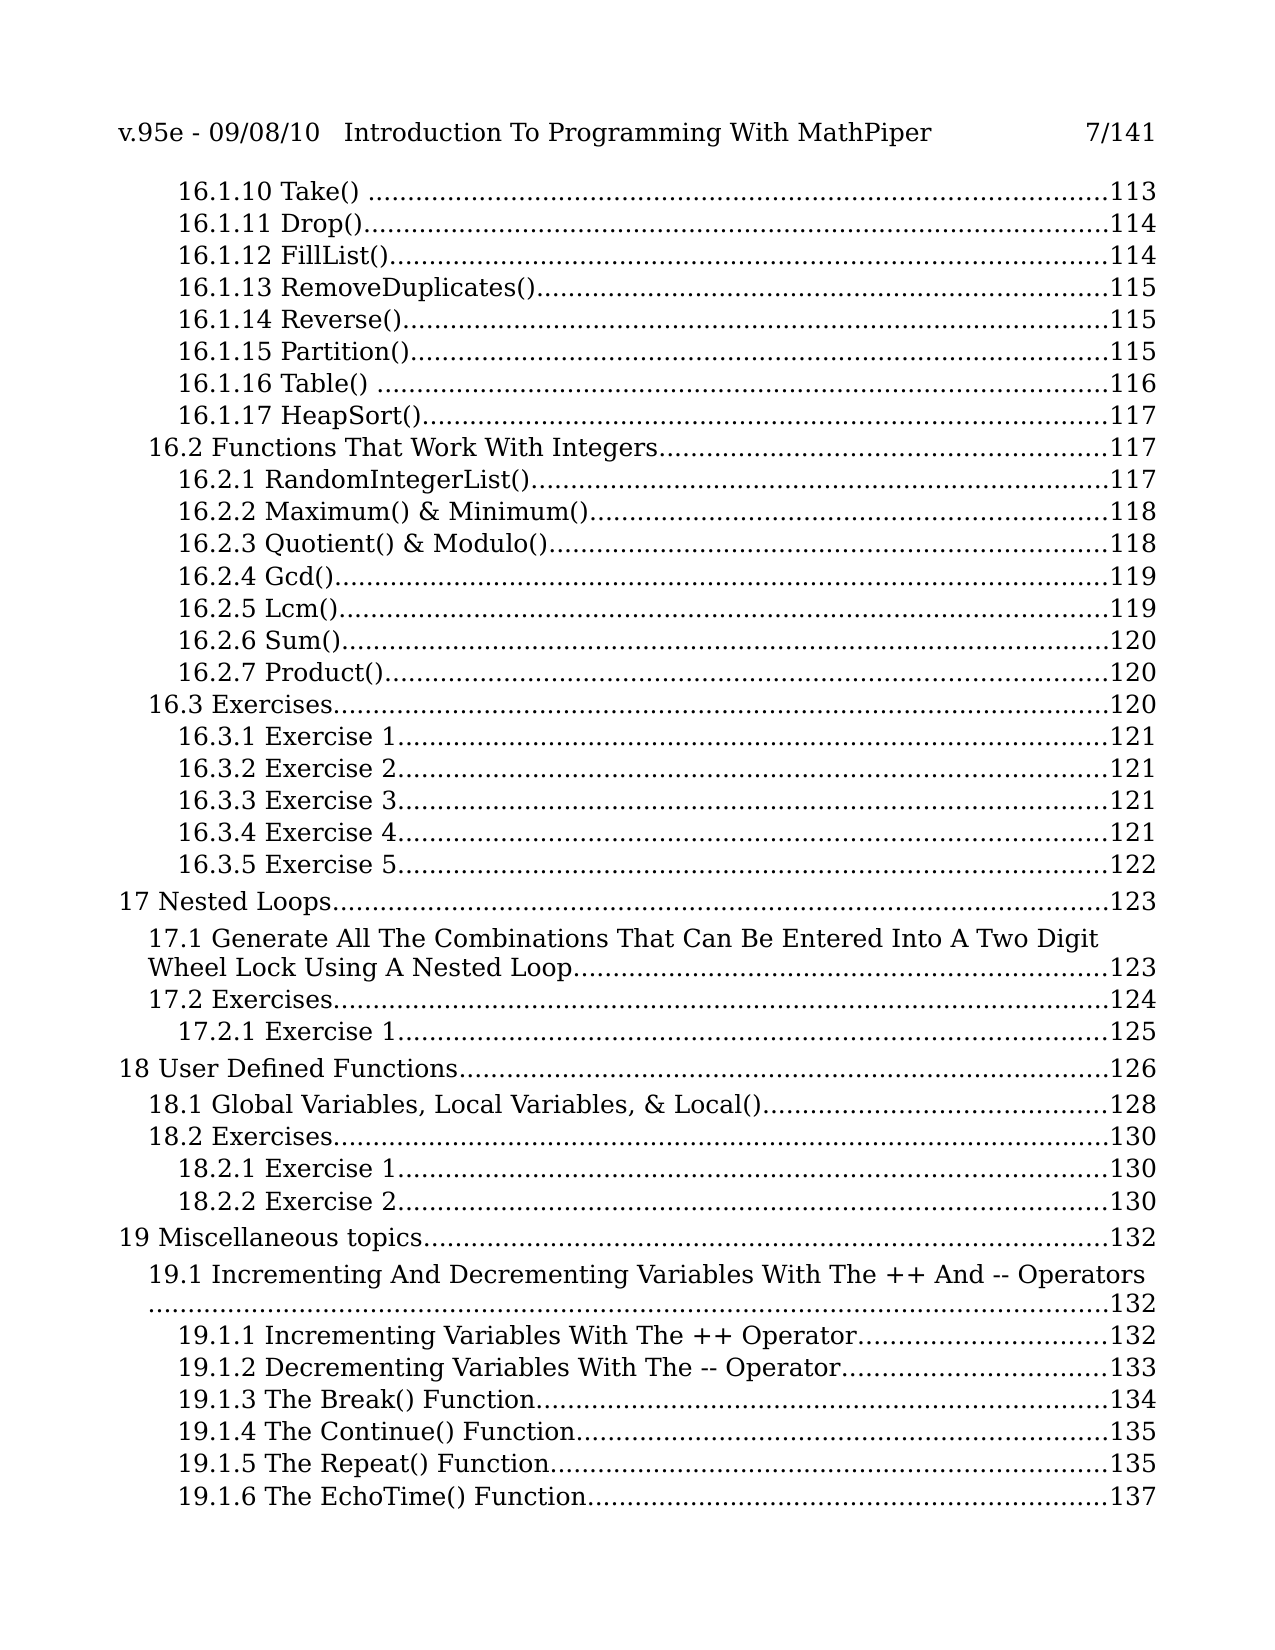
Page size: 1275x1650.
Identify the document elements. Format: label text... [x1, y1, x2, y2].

text 17.1 Generate All The Combinations That Can Be Entered Into A Two Digit Wheel Lock Using A Nested Loop 123 [148, 924, 1157, 982]
text 16.2.4 Gcd() 119 [177, 562, 1157, 591]
text 19.1.6 The EchoTime() Function 137 [177, 1482, 1157, 1511]
text 16.2.2 Maximum() & Minimum() 118 [177, 498, 1157, 527]
text 16.2 Functions That Work With Integers 117 [148, 433, 1157, 463]
text 18.2.2 Exercise 2 130 [177, 1187, 1157, 1216]
text 19.1 Incrementing And Decrementing Variables With The ++ And -- Operators 132 [148, 1260, 1157, 1318]
text 17.2 Exercises 124 [148, 985, 1157, 1014]
text 16.1.11 Drop() 114 [177, 209, 1157, 238]
text 19.1.4 The Continue() Function 135 [177, 1418, 1157, 1447]
text 16.2.7 Product() 120 [177, 658, 1157, 687]
text 16.1.12 FillList() 114 [177, 241, 1157, 270]
text 16.1.15 Partition() 115 [177, 337, 1157, 366]
text 16.3.1 Exercise 1 121 [177, 722, 1157, 751]
text 18.1 Global Variables, Local Variables, & Local() 128 [148, 1091, 1157, 1120]
text 16.2.6 Sum() 120 [177, 626, 1157, 655]
text 16.3.5 Exercise 5 122 [177, 851, 1157, 880]
text 16.1.10 Take() 113 [177, 177, 1157, 206]
text 16.3 Exercises 120 [148, 690, 1157, 719]
text 16.2.1 RandomIntegerList() 117 [177, 466, 1157, 495]
text 18.2.1 Exercise 1 130 [177, 1155, 1157, 1184]
text 16.1.14 Reverse() 115 [177, 305, 1157, 334]
text 16.3.2 Exercise 2 121 [177, 754, 1157, 783]
text 19.1.3 The Break() Function 134 [177, 1386, 1157, 1415]
text 16.3.4 Exercise 4 121 [177, 818, 1157, 848]
text 19.1.1 Incrementing Variables With The ++ Operator 132 [177, 1321, 1157, 1351]
text 18.2 Exercises 130 [148, 1123, 1157, 1152]
text 19.1.5 The Repeat() Function 135 [177, 1450, 1157, 1479]
text 16.1.17 HeapSort() 117 [177, 401, 1157, 431]
text 16.3.3 Exercise 3 121 [177, 786, 1157, 816]
text 17 Nested Loops 123 [118, 887, 1157, 916]
text 17.2.1 Exercise 1 125 [177, 1017, 1157, 1046]
text 19.1.2 Decrementing Variables With The -- Operator 133 [177, 1353, 1157, 1383]
text 16.1.16 Table() 116 [177, 369, 1157, 398]
text 18 User Defined Functions 126 [118, 1054, 1157, 1083]
text 19 Miscellaneous topics 132 [118, 1223, 1157, 1253]
text 16.1.13 RemoveDuplicates() 115 [177, 273, 1157, 302]
text 16.2.5 Lcm() 119 [177, 594, 1157, 623]
text 16.2.3 Quotient() & Modulo() 118 [177, 530, 1157, 559]
